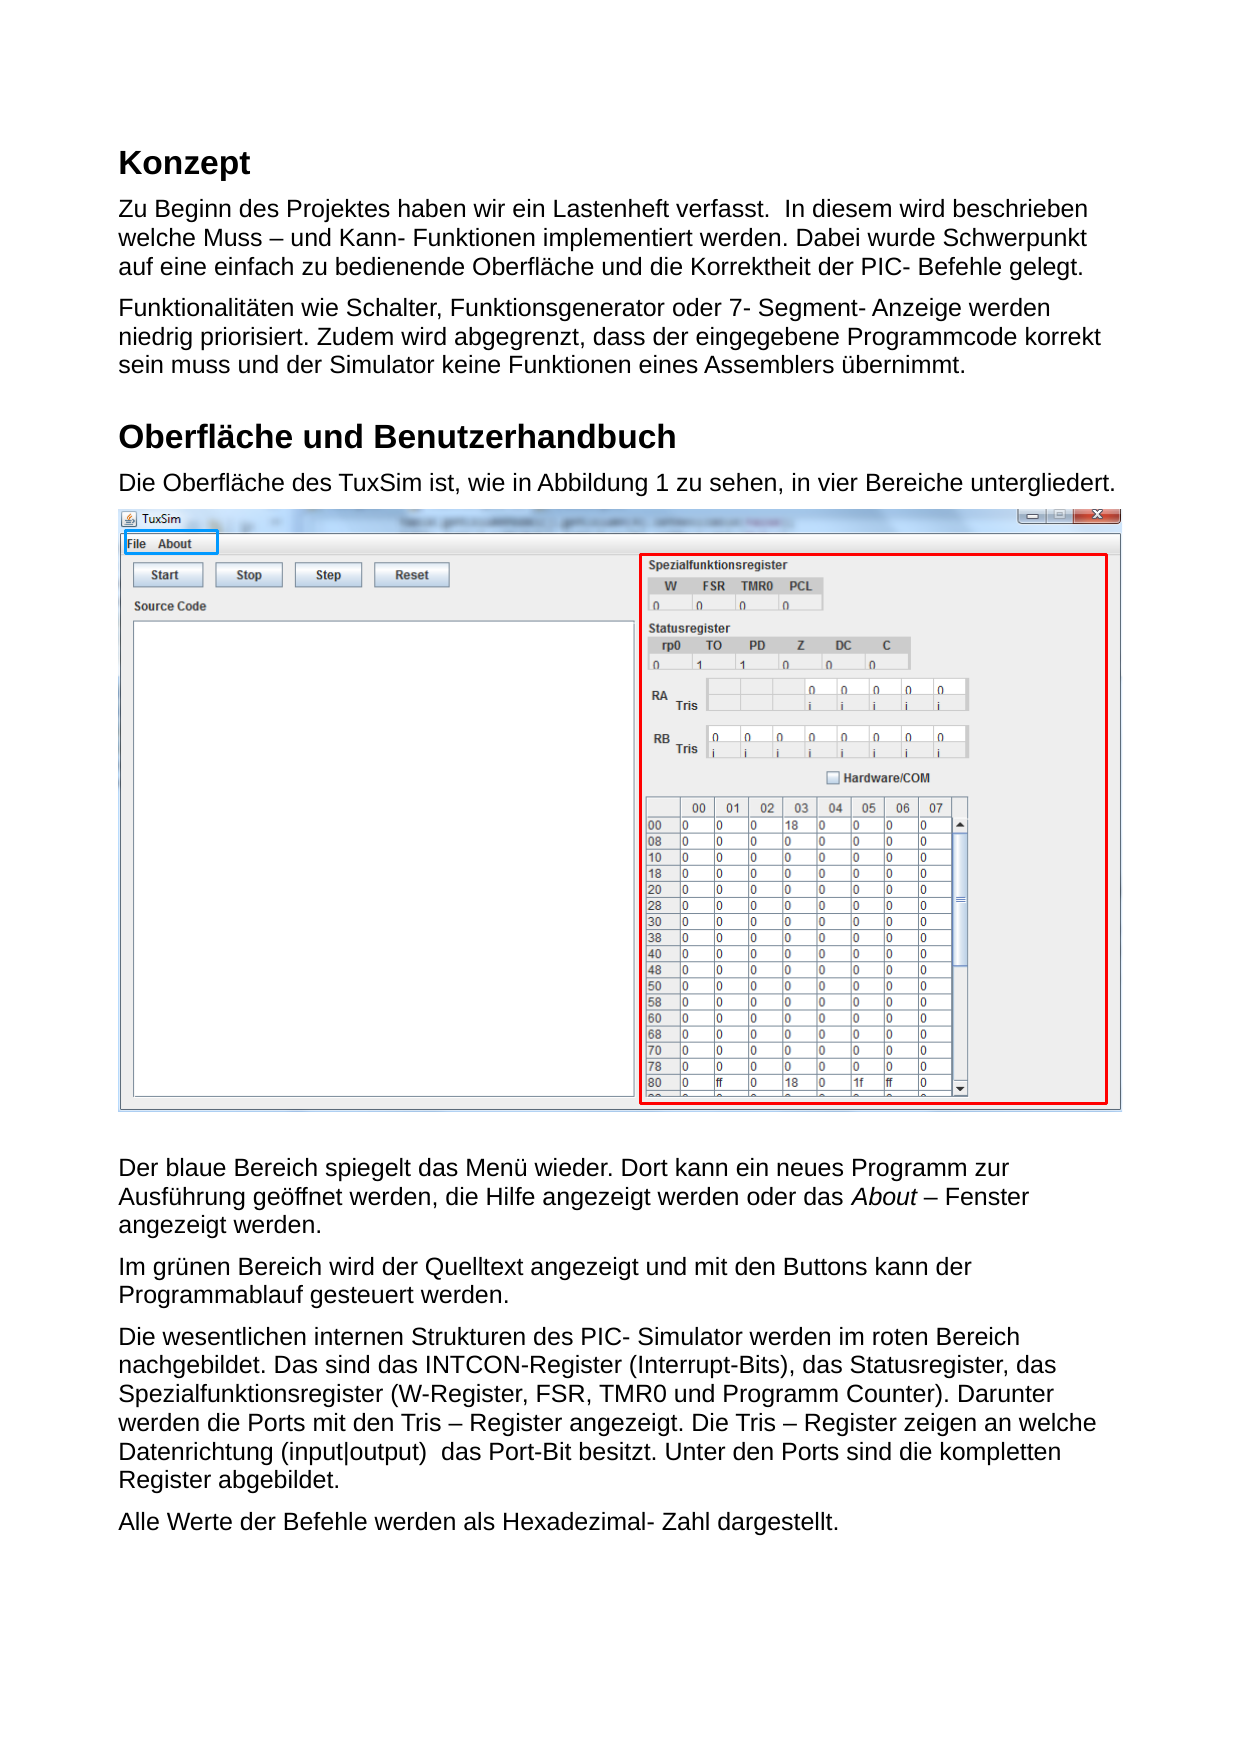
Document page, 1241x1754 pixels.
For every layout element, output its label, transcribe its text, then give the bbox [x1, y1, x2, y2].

text Funktionalitäten wie Schalter, Funktionsgenerator oder 7- Segment- Anzeige werden niedrig priorisiert. Zudem wird abgegrenzt, dass der eingegebene Programmcode korrekt sein muss und der Simulator keine Funktionen eines Assemblers übernimmt. [118, 293, 1122, 379]
text Alle Werte der Befehle werden als Hexadezimal- Zahl dargestellt. [118, 1506, 1122, 1535]
text Zu Beginn des Projektes haben wir ein Lastenheft verfasst. In diesem wird beschrieben welche Muss – und Kann- Funktionen implementiert werden. Dabei wurde Schwerpunkt auf eine einfach zu bedienende Oberfläche und die Korrektheit der PIC- Befehle gelegt. [118, 194, 1122, 281]
text Im grünen Bereich wird der Quelltext angezeigt und mit den Buttons kann der Programmablauf gesteuert werden. [118, 1251, 1122, 1309]
subtitle Oberfläche und Benutzerhandbuch [118, 417, 1122, 455]
text Die Oberfläche des TuxSim ist, wie in Abbildung 1 zu sehen, in vier Bereiche untergliedert. [118, 468, 1122, 497]
subtitle Konzept [118, 143, 1122, 182]
picture [118, 509, 1123, 1112]
text Die wesentlichen internen Strukturen des PIC- Simulator werden im roten Bereich nachgebildet. Das sind das INTCON-Register (Interrupt-Bits), das Statusregister, das Spezialfunktionsregister (W-Register, FSR, TMR0 und Programm Counter). Darunter werden die Ports mit den Tris – Register angezeigt. Die Tris – Register zeigen an welche Datenrichtung (input|output) das Port-Bit besitzt. Unter den Ports sind die kompletten Register abgebildet. [118, 1321, 1122, 1494]
text Der blaue Bereich spiegelt das Menü wieder. Dort kann ein neues Programm zur Ausführung geöffnet werden, die Hilfe angezeigt werden oder das About – Fenster angezeigt werden. [118, 1153, 1122, 1239]
